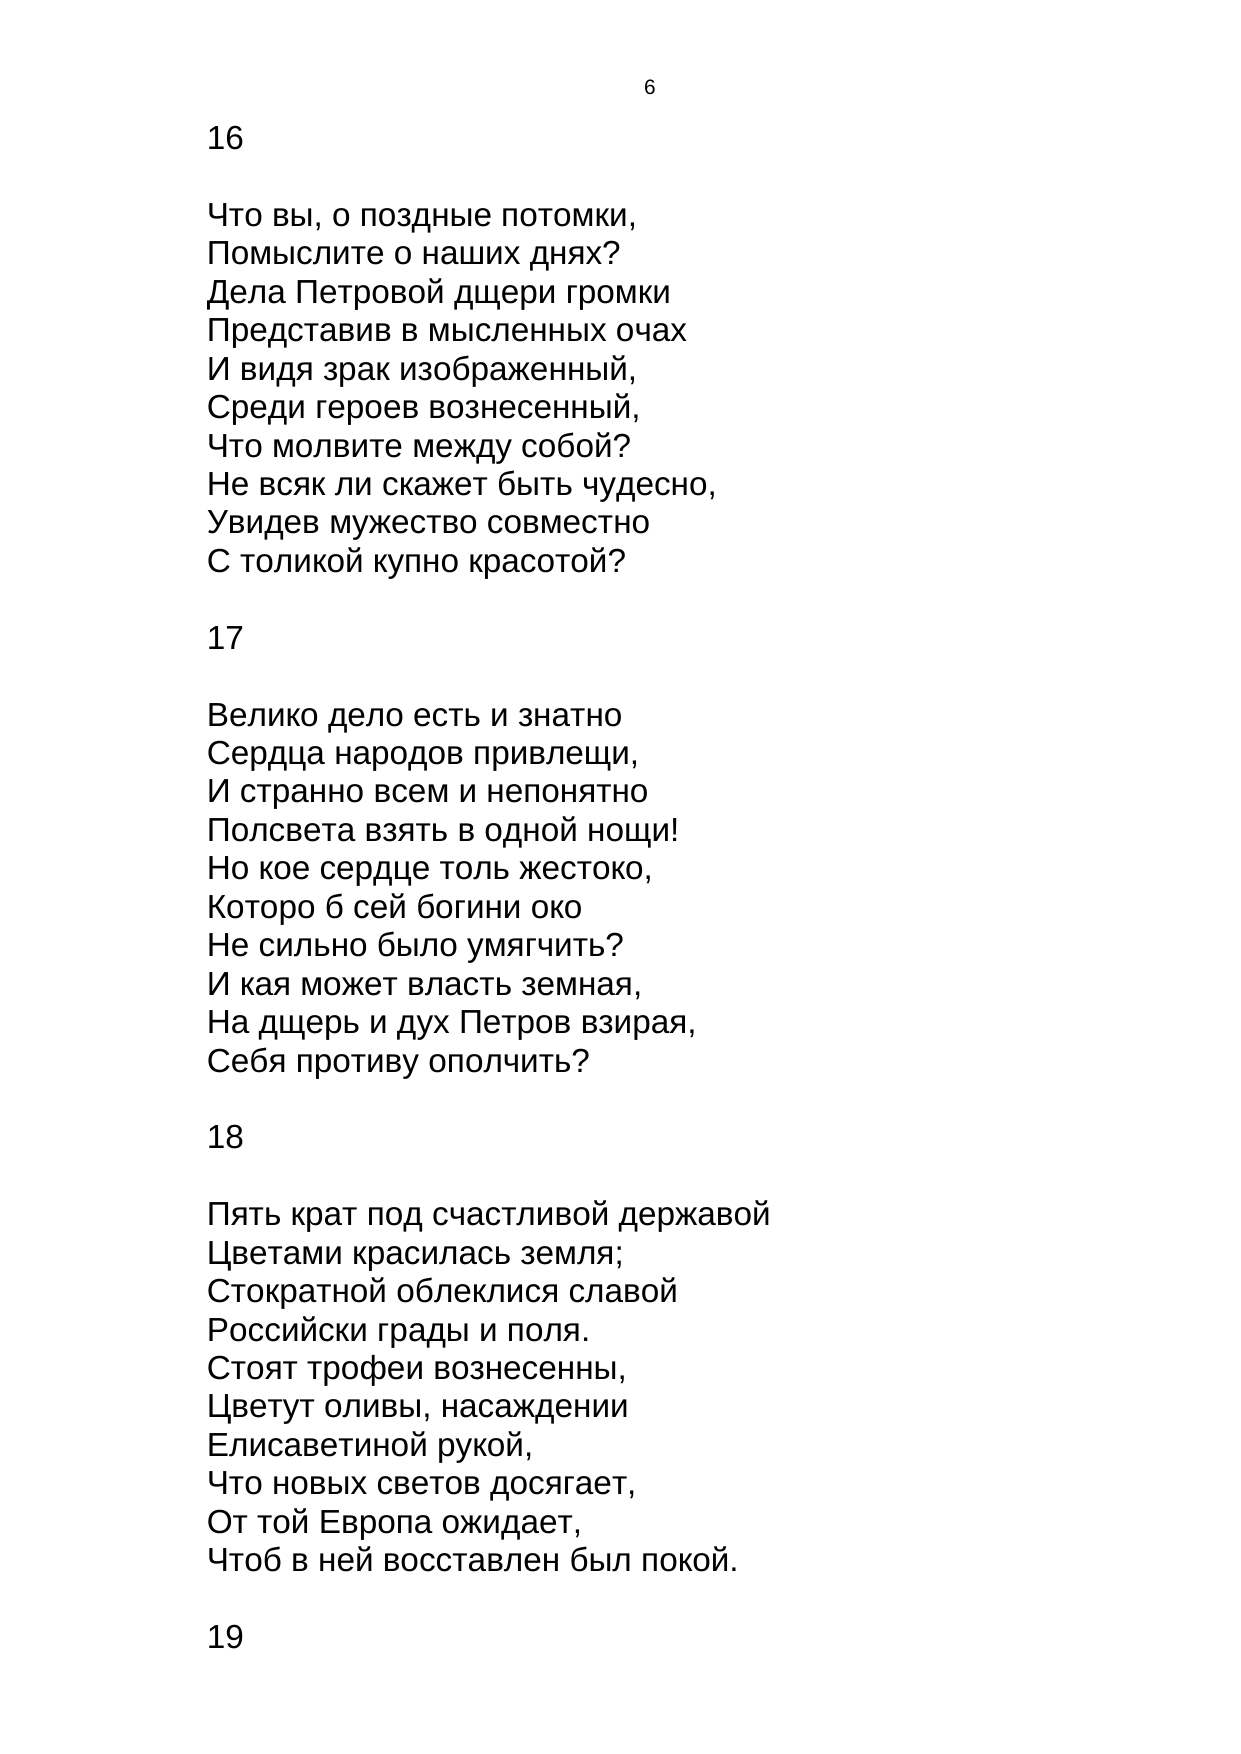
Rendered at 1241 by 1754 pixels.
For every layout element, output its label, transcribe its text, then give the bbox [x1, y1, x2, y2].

text Стократной облеклися славой [148, 1271, 1152, 1310]
text С толикой купно красотой? [148, 541, 1152, 579]
text Среди героев вознесенный, [148, 387, 1152, 426]
text Цветут оливы, насаждении [148, 1387, 1152, 1425]
text Представив в мысленных очах [148, 310, 1152, 349]
text Не всяк ли скажет быть чудесно, [148, 464, 1152, 502]
text На дщерь и дух Петров взирая, [148, 1002, 1152, 1041]
text 17 [148, 618, 1152, 656]
text 18 [148, 1117, 1152, 1156]
text Велико дело есть и знатно [148, 695, 1152, 733]
text Российски грады и поля. [148, 1310, 1152, 1348]
text Но кое сердце толь жестоко, [148, 848, 1152, 887]
text И странно всем и непонятно [148, 772, 1152, 810]
text Дела Петровой дщери громки [148, 272, 1152, 310]
text И кая может власть земная, [148, 964, 1152, 1002]
text И видя зрак изображенный, [148, 349, 1152, 387]
text Чтоб в ней восставлен был покой. [148, 1540, 1152, 1579]
text Помыслите о наших днях? [148, 233, 1152, 272]
text Елисаветиной рукой, [148, 1425, 1152, 1463]
text Пять крат под счастливой державой [148, 1194, 1152, 1233]
text Увидев мужество совместно [148, 502, 1152, 541]
text Не сильно было умягчить? [148, 925, 1152, 964]
text Сердца народов привлещи, [148, 733, 1152, 772]
text Стоят трофеи вознесенны, [148, 1348, 1152, 1387]
text 16 [148, 118, 1152, 157]
text От той Европа ожидает, [148, 1502, 1152, 1540]
text 19 [148, 1617, 1152, 1656]
text Полсвета взять в одной нощи! [148, 810, 1152, 848]
text Что молвите между собой? [148, 426, 1152, 464]
text Которо б сей богини око [148, 887, 1152, 925]
text Себя противу ополчить? [148, 1041, 1152, 1079]
text Что вы, о поздные потомки, [148, 195, 1152, 233]
text Что новых светов досягает, [148, 1463, 1152, 1502]
text Цветами красилась земля; [148, 1233, 1152, 1271]
